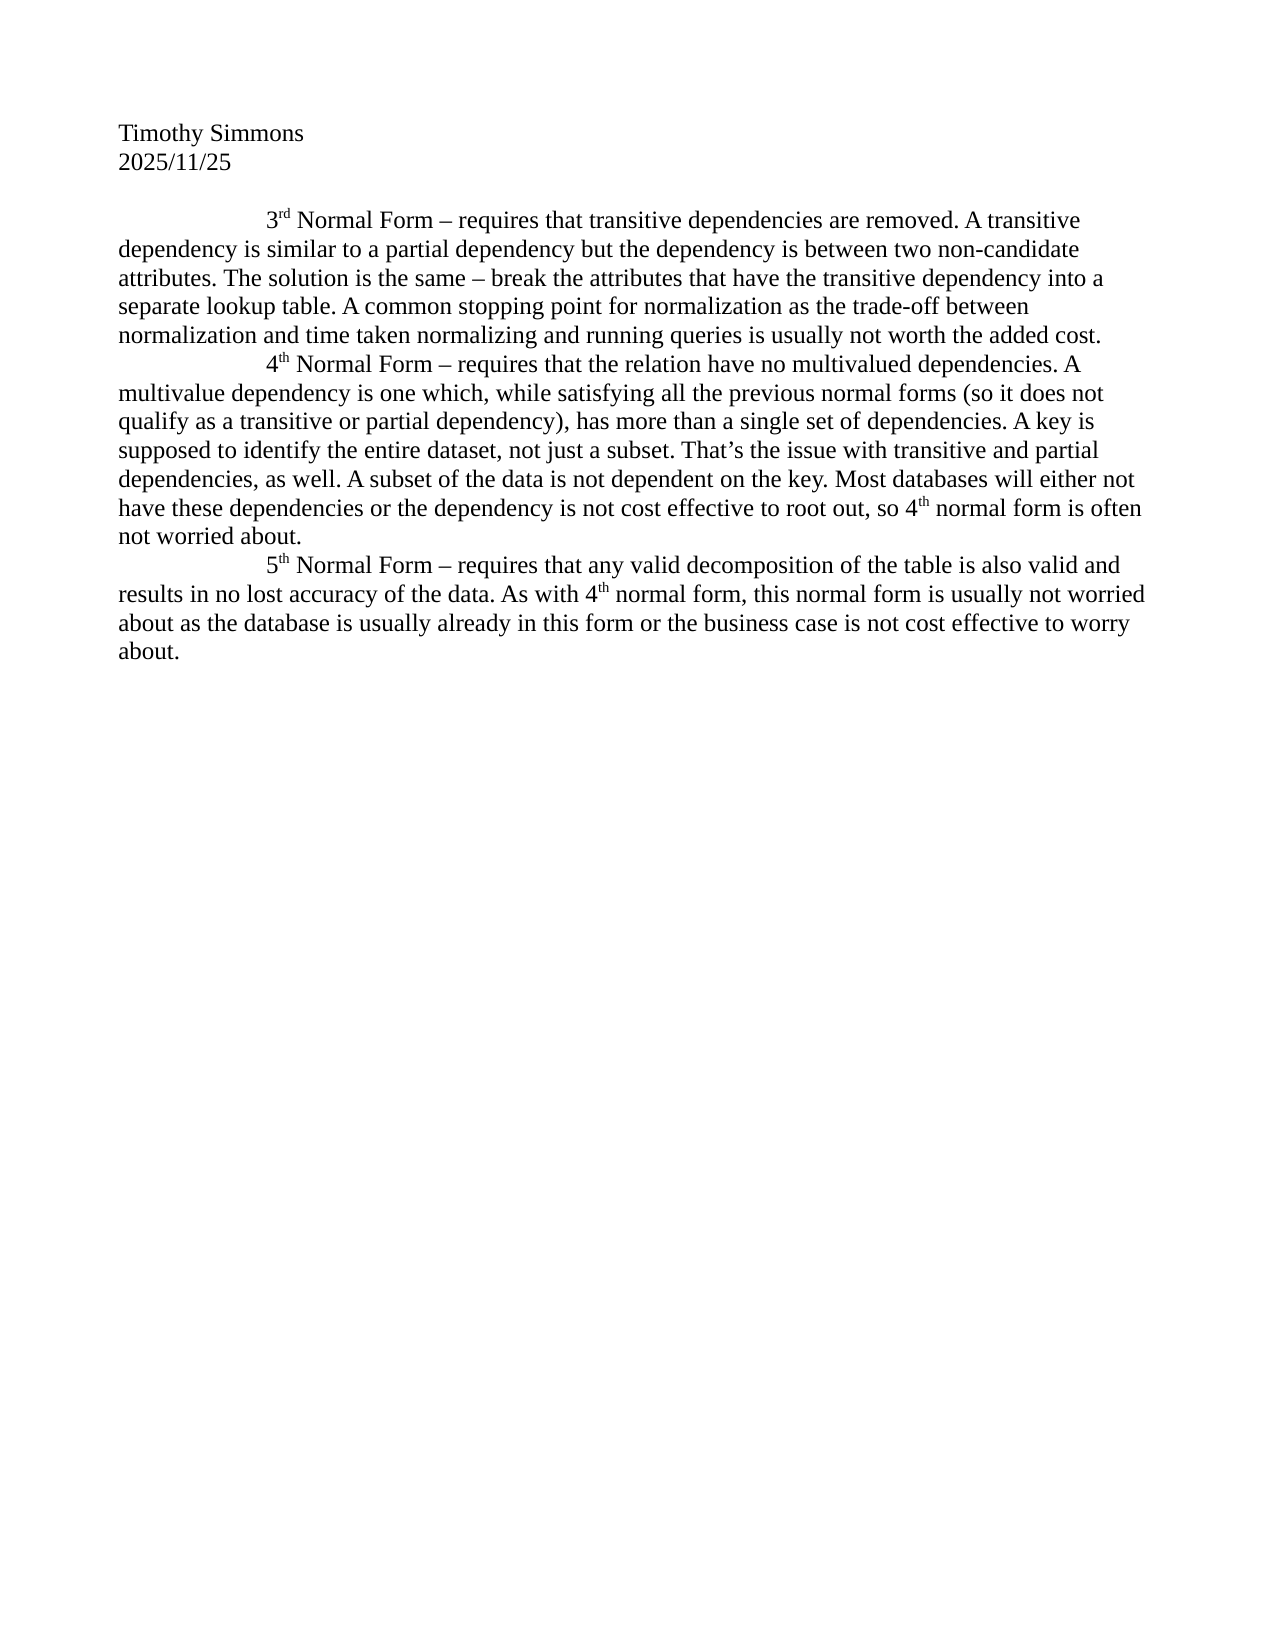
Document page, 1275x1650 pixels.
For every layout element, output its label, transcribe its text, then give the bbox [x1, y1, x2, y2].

text 4th Normal Form – requires that the relation have no multivalued dependencies. A multivalue dependency is one which, while satisfying all the previous normal forms (so it does not qualify as a transitive or partial dependency), has more than a single set of dependencies. A key is supposed to identify the entire dataset, not just a subset. That’s the issue with transitive and partial dependencies, as well. A subset of the data is not dependent on the key. Most databases will either not have these dependencies or the dependency is not cost effective to root out, so 4th normal form is often not worried about. [118, 349, 1157, 550]
text 3rd Normal Form – requires that transitive dependencies are removed. A transitive dependency is similar to a partial dependency but the dependency is between two non-candidate attributes. The solution is the same – break the attributes that have the transitive dependency into a separate lookup table. A common stopping point for normalization as the trade-off between normalization and time taken normalizing and running queries is usually not worth the added cost. [118, 205, 1157, 349]
text 5th Normal Form – requires that any valid decomposition of the table is also valid and results in no lost accuracy of the data. As with 4th normal form, this normal form is usually not worried about as the database is usually already in this form or the business case is not cost effective to worry about. [118, 550, 1157, 665]
